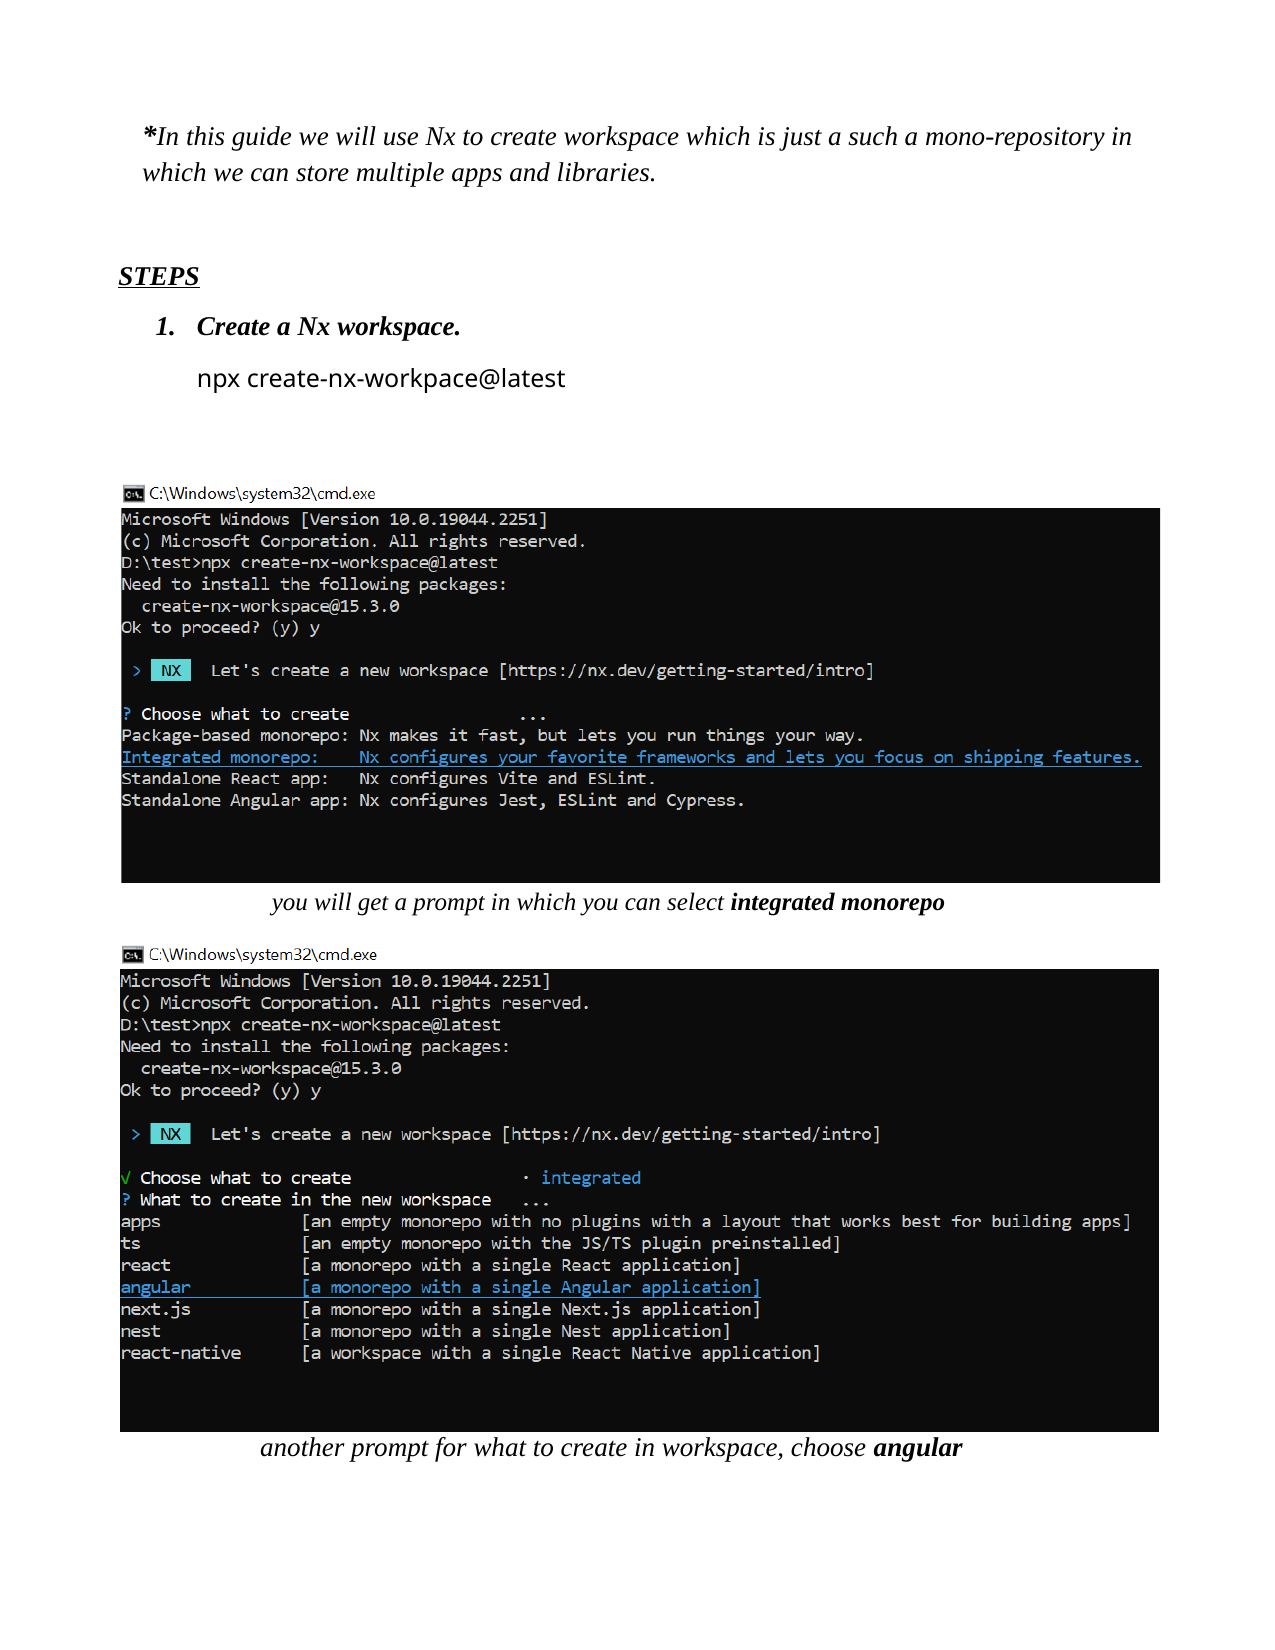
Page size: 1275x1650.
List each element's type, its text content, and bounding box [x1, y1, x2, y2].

text another prompt for what to create in workspace, choose angular [118, 934, 1157, 1463]
list Create a Nx workspace. [155, 310, 1157, 341]
list [155, 467, 1157, 477]
list *In this guide we will use Nx to create workspace which is just a such a mono-repository in which we can store multiple apps and libraries. [118, 118, 1157, 187]
picture [120, 938, 1159, 1432]
list npx create-nx-workpace@latest [155, 360, 1157, 394]
list you will get a prompt in which you can select integrated monorepo [155, 883, 1157, 916]
picture [121, 477, 1161, 883]
text STEPS [118, 260, 1157, 291]
